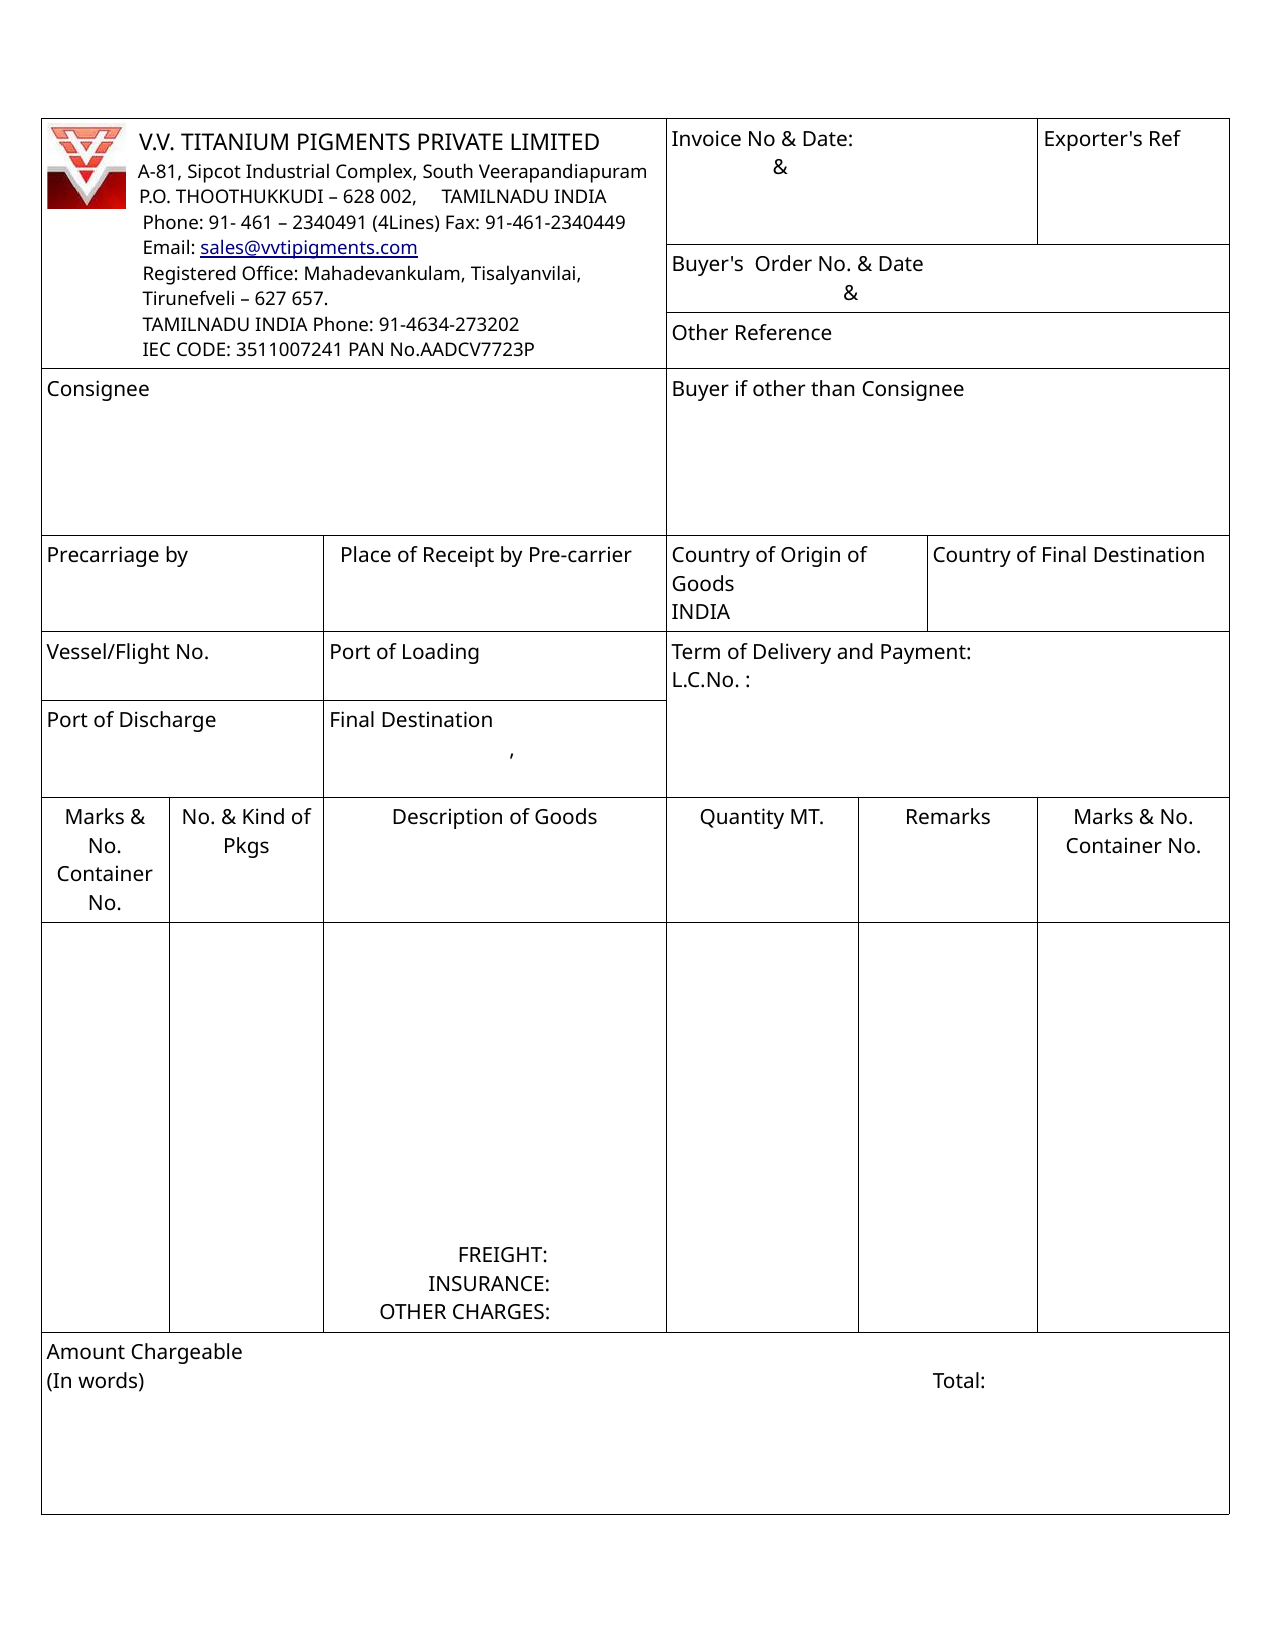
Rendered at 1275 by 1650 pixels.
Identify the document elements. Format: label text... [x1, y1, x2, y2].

table_cell Marks & No. Container No. [42, 798, 169, 922]
table_header Exporter's Ref [1038, 119, 1229, 243]
table_cell Country of Final Destination <o.cons_loca.country_id.name> [928, 536, 1229, 631]
table_cell Country of Origin of Goods INDIA [667, 536, 927, 631]
table_cell Port of Discharge <o.port_of_discharge_id.name> [42, 701, 323, 797]
table_cell Buyer if other than Consignee [667, 369, 1229, 534]
table_cell No. & Kind of Pkgs [170, 798, 323, 922]
table_cell Other Reference [667, 313, 1229, 368]
table_cell Description of Goods [324, 798, 666, 922]
table_header Invoice No & Date: <o.name> & <get_date(o.date_invoice)> [667, 119, 1037, 243]
table_cell Port of Loading <o.port_of_loading_id.name> [324, 632, 666, 700]
table_header V.V. TITANIUM PIGMENTS PRIVATE LIMITED A-81, Sipcot Industrial Complex, South Veerapandiapuram P.O. THOOTHUKKUDI – 628 002, TAMILNADU INDIA Phone: 91- 461 – 2340491 (4Lines) Fax: 91-461-2340449 Email: sales@vvtipigments.com Registered Office: Mahadevankulam, Tisalyanvilai, Tirunefveli – 627 657. TAMILNADU INDIA Phone: 91-4634-273202 IEC CODE: 3511007241 PAN No.AADCV7723P [42, 119, 666, 368]
table_cell Term of Delivery and Payment:<o.payment_term.name> L.C.No. : [667, 632, 1229, 797]
table_cell [859, 923, 1037, 1332]
table_cell Marks & No. Container No. [1038, 798, 1229, 922]
table_cell Remarks [859, 798, 1037, 922]
table_cell Buyer's Order No. & Date <o.sale_id.name> & <get_date(o.sale_id.po_date)> [667, 245, 1229, 312]
table_cell Place of Receipt by Pre-carrier [324, 536, 666, 631]
table_cell [667, 923, 858, 1332]
table_cell Quantity MT. [667, 798, 858, 922]
table_cell Vessel/Flight No. <o.vessel_flight_no> [42, 632, 323, 700]
table_cell [42, 923, 169, 1332]
table_cell Precarriage by <o.pre_carriage_by> [42, 536, 323, 631]
table_cell Amount Chargeable (In words) Total: For V.V. Titanium Pigments Private Limited Declaration We declare that this Invoice Shows the actual Price of the Goods described and that all particulars are true and correct. Authorised Signatory [42, 1333, 1229, 1514]
table_cell [1038, 923, 1229, 1332]
table_cell Consignee <o.cons_loca.name> [42, 369, 666, 534]
table_cell FREIGHT: INSURANCE: OTHER CHARGES: [324, 923, 666, 1332]
table_cell [170, 923, 323, 1332]
table_cell Final Destination <o.cons_loca.city>, <o.cons_loca.country_id.name> [324, 701, 666, 797]
picture [47, 123, 126, 209]
